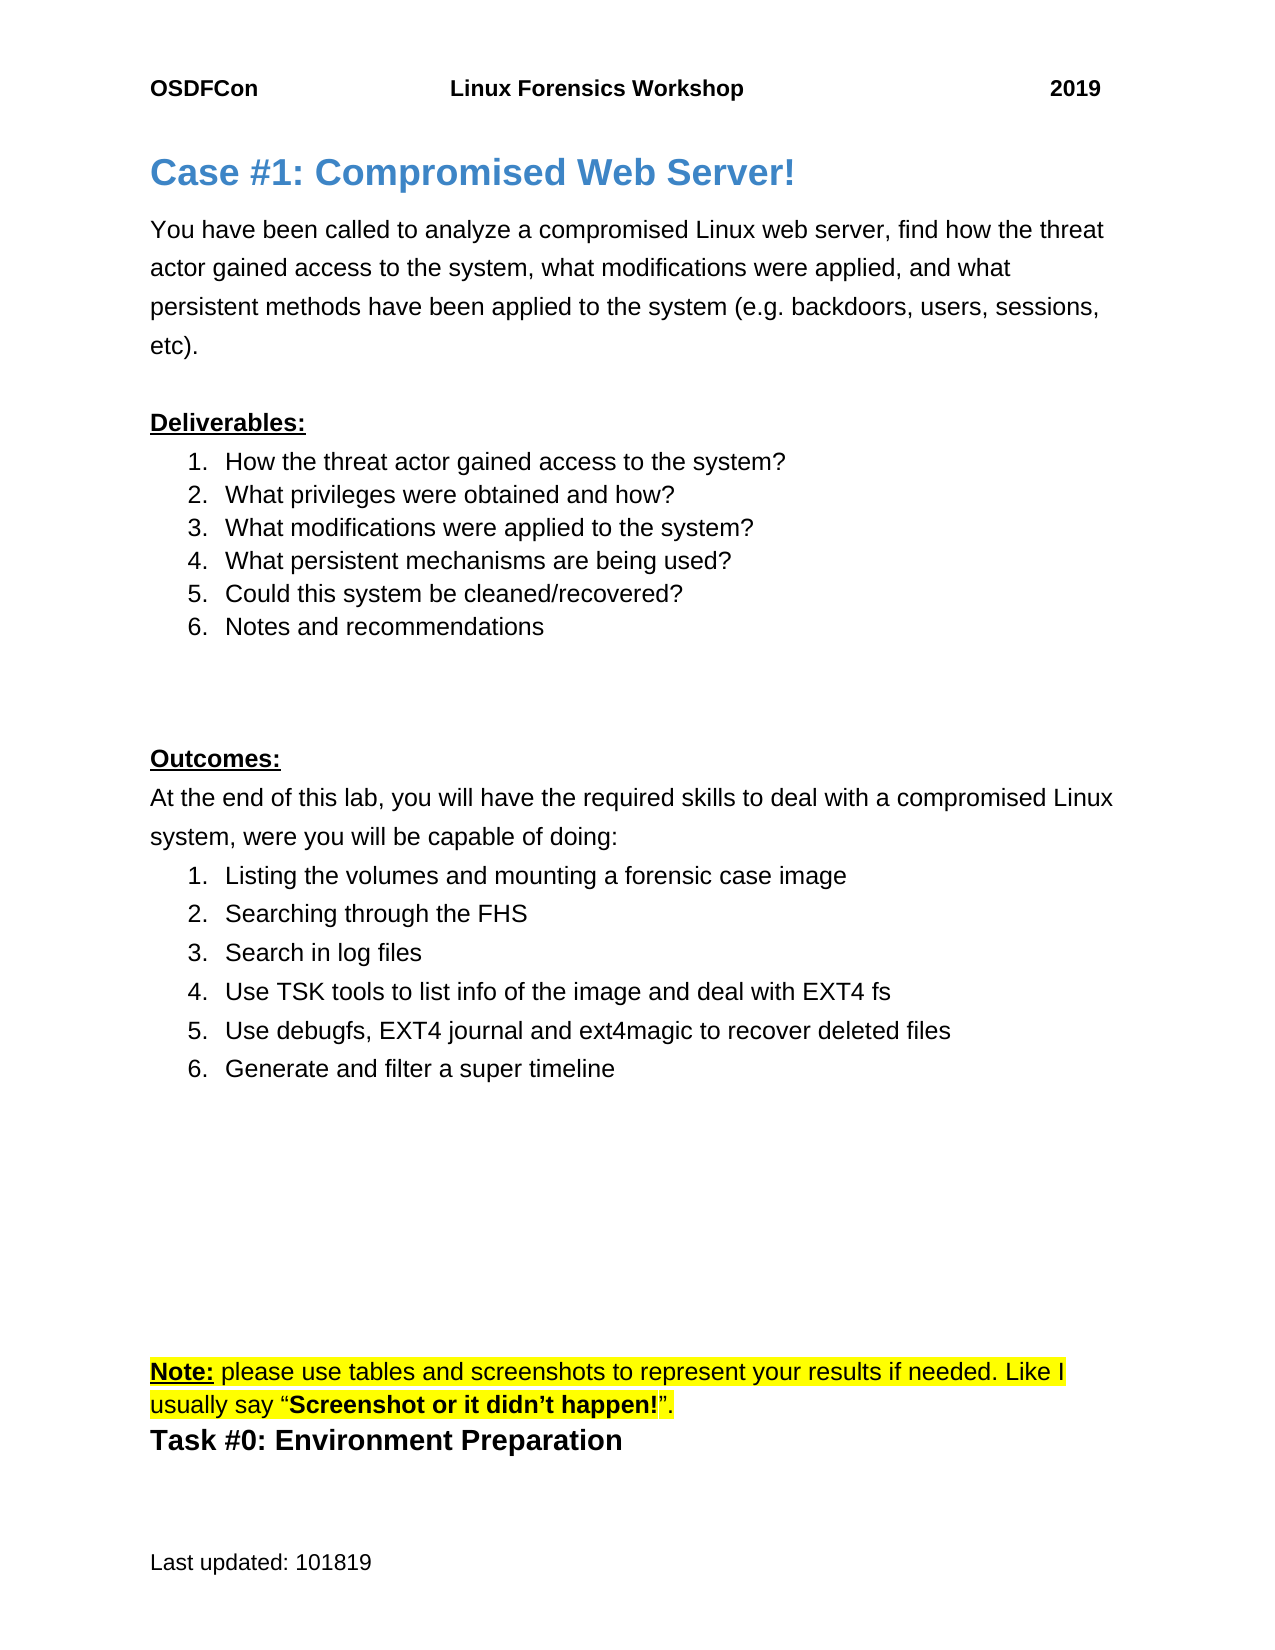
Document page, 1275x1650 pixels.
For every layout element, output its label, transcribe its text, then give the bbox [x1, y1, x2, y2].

list How the threat actor gained access to the system? [187, 447, 1125, 476]
list Use TSK tools to list info of the image and deal with EXT4 fs [187, 977, 1125, 1006]
list What privileges were obtained and how? [187, 480, 1125, 509]
list Search in log files [187, 938, 1125, 967]
text Outcomes: [150, 744, 1125, 773]
list Could this system be cleaned/recovered? [187, 579, 1125, 608]
title Case #1: Compromised Web Server! [150, 150, 1125, 193]
list What modifications were applied to the system? [187, 513, 1125, 542]
text Task #0: Environment Preparation [150, 1423, 1125, 1457]
list Use debugfs, EXT4 journal and ext4magic to recover deleted files [187, 1016, 1125, 1044]
list Searching through the FHS [187, 899, 1125, 928]
text At the end of this lab, you will have the required skills to deal with a compromised Linux system, were you will be capable of doing: [150, 783, 1125, 851]
list What persistent mechanisms are being used? [187, 546, 1125, 575]
list Notes and recommendations [187, 612, 1125, 641]
text You have been called to analyze a compromised Linux web server, find how the threat actor gained access to the system, what modifications were applied, and what persistent methods have been applied to the system (e.g. backdoors, users, sessions, etc). [150, 215, 1125, 360]
list Generate and filter a super timeline [187, 1054, 1125, 1083]
text Note: please use tables and screenshots to represent your results if needed. Like I usually say “Screenshot or it didn’t happen!”. [150, 1357, 1125, 1419]
list Listing the volumes and mounting a forensic case image [187, 861, 1125, 889]
text Deliverables: [150, 408, 1125, 437]
